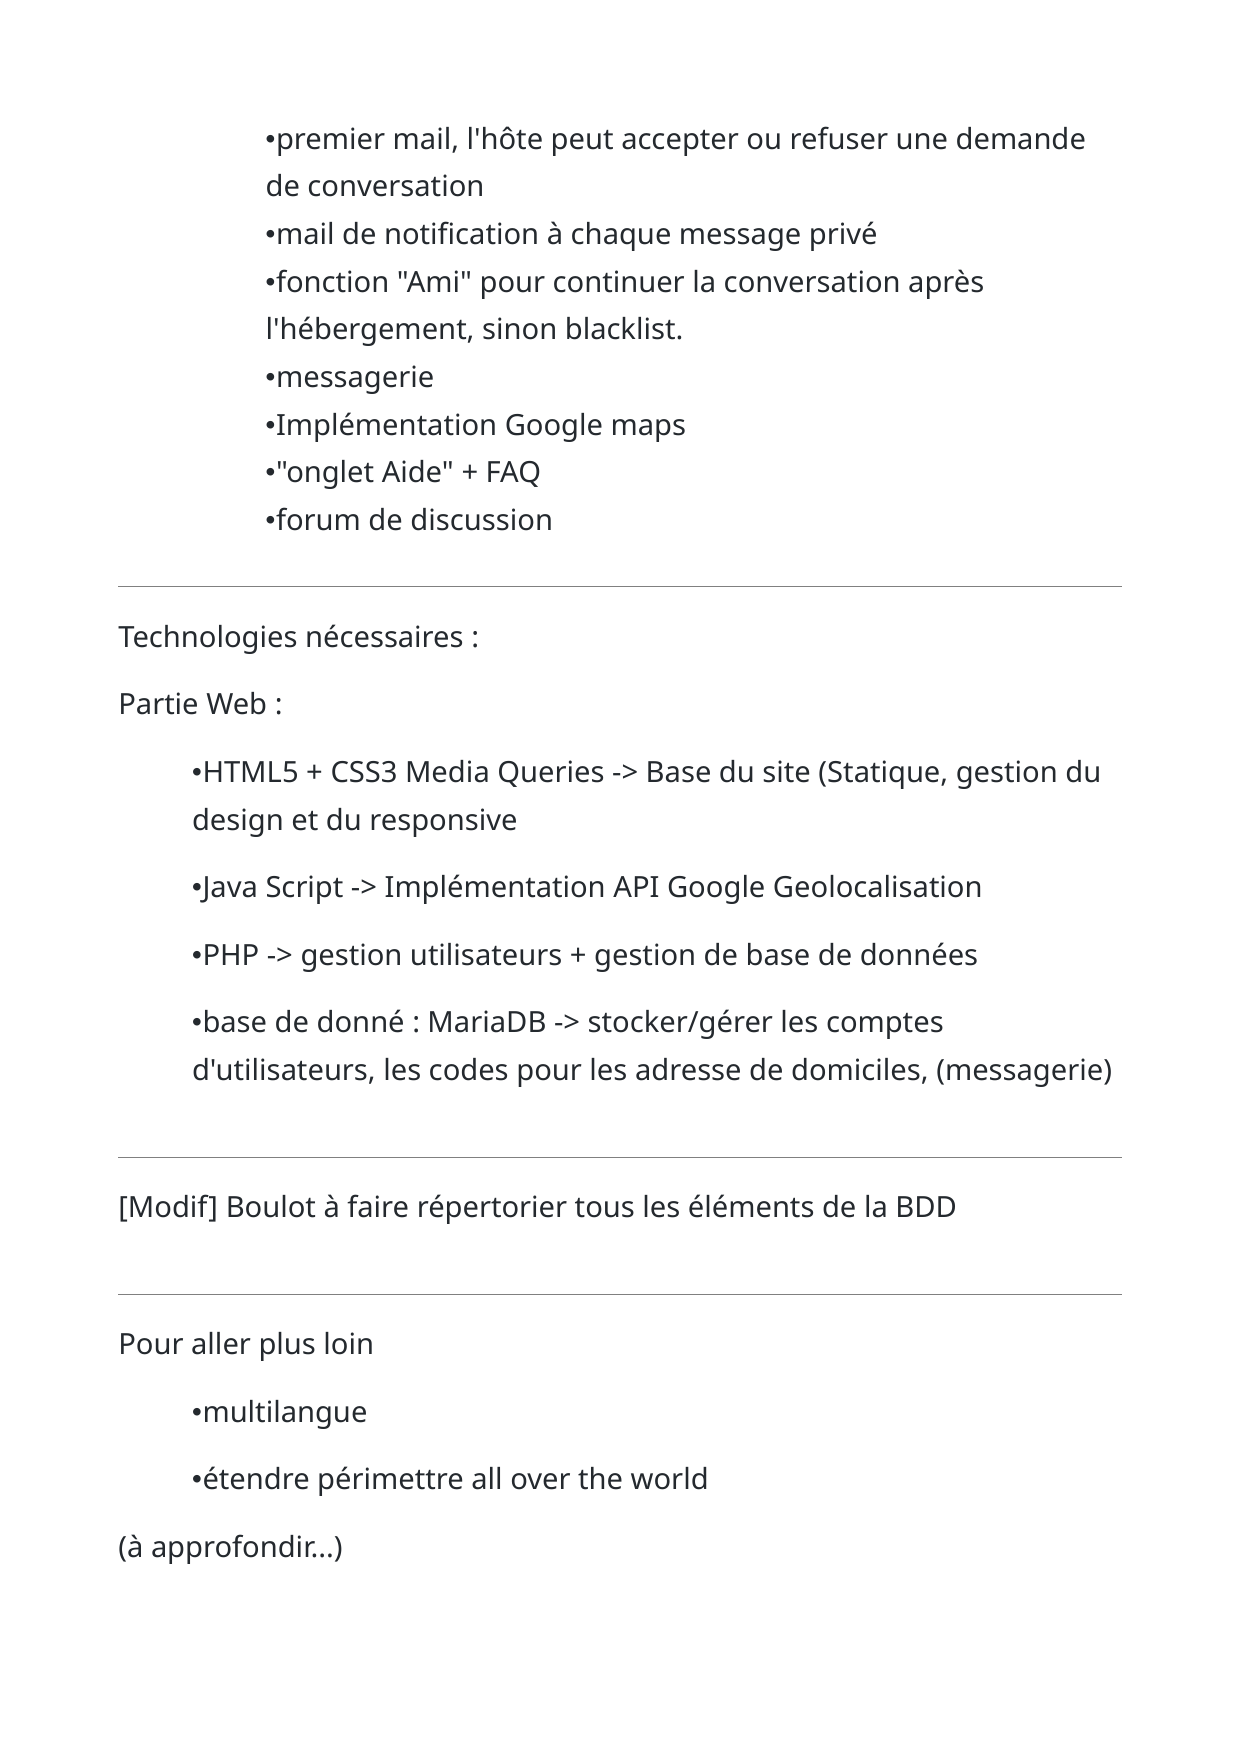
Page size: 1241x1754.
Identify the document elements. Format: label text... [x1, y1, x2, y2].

list Java Script -> Implémentation API Google Geolocalisation [118, 866, 1122, 906]
text (à approfondir...) [118, 1526, 1122, 1566]
list base de donné : MariaDB -> stocker/gérer les comptes d'utilisateurs, les codes pour les adresse de domiciles, (messagerie) [118, 1002, 1122, 1089]
text Partie Web : [118, 684, 1122, 723]
list fonction "Ami" pour continuer la conversation après l'hébergement, sinon blacklist. [118, 261, 1122, 348]
list HTML5 + CSS3 Media Queries -> Base du site (Statique, gestion du design et du responsive [118, 751, 1122, 838]
list messagerie [118, 356, 1122, 396]
list étendre périmettre all over the world [118, 1459, 1122, 1498]
text Technologies nécessaires : [118, 616, 1122, 656]
list multilangue [118, 1391, 1122, 1431]
list "onglet Aide" + FAQ [118, 451, 1122, 491]
list Implémentation Google maps [118, 404, 1122, 443]
text Pour aller plus loin [118, 1323, 1122, 1363]
list premier mail, l'hôte peut accepter ou refuser une demande de conversation [118, 118, 1122, 205]
list PHP -> gestion utilisateurs + gestion de base de données [118, 934, 1122, 974]
text [Modif] Boulot à faire répertorier tous les éléments de la BDD [118, 1186, 1122, 1226]
list forum de discussion [118, 499, 1122, 539]
list mail de notification à chaque message privé [118, 213, 1122, 253]
